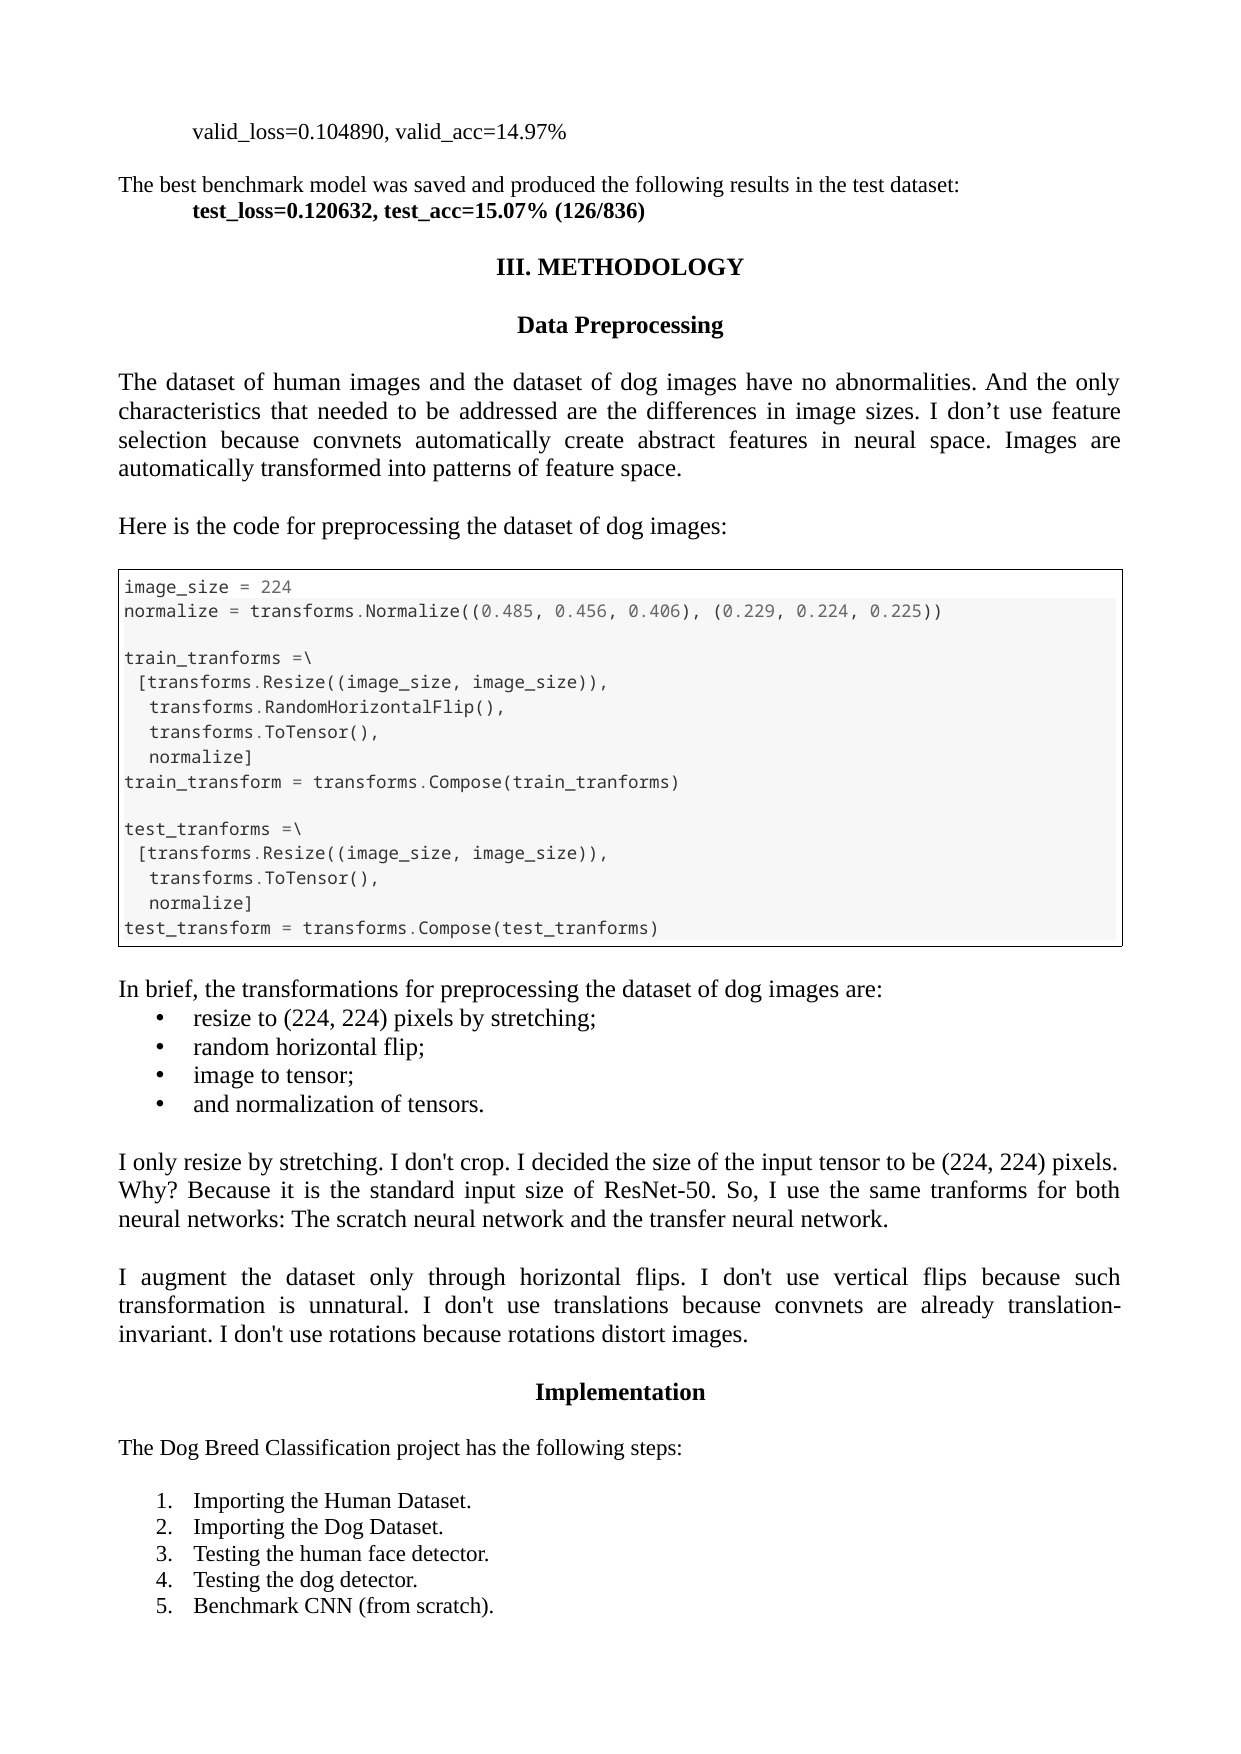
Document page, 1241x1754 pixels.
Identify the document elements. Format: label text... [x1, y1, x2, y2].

list Importing the Dog Dataset. [156, 1513, 1122, 1540]
list Importing the Human Dataset. [156, 1487, 1122, 1513]
list image to tensor; [156, 1061, 1122, 1089]
table_header image_size = 224 normalize = transforms.Normalize((0.485, 0.456, 0.406), (0.229, 0.224, 0.225)) train_tranforms =\ [transforms.Resize((image_size, image_size)), transforms.RandomHorizontalFlip(), transforms.ToTensor(), normalize] train_transform = transforms.Compose(train_tranforms) test_tranforms =\ [transforms.Resize((image_size, image_size)), transforms.ToTensor(), normalize] test_transform = transforms.Compose(test_tranforms) [119, 570, 1122, 946]
list Testing the human face detector. [156, 1540, 1122, 1566]
list resize to (224, 224) pixels by stretching; [156, 1003, 1122, 1032]
text The best benchmark model was saved and produced the following results in the test dataset: [118, 171, 1122, 197]
text I only resize by stretching. I don't crop. I decided the size of the input tensor to be (224, 224) pixels. [118, 1147, 1122, 1176]
list Testing the dog detector. [156, 1566, 1122, 1592]
text Implementation [118, 1377, 1122, 1406]
text Data Preprocessing [118, 310, 1122, 338]
text In brief, the transformations for preprocessing the dataset of dog images are: [118, 974, 1122, 1003]
list Benchmark CNN (from scratch). [156, 1592, 1122, 1619]
text The Dog Breed Classification project has the following steps: [118, 1434, 1122, 1461]
list random horizontal flip; [156, 1032, 1122, 1061]
text III. METHODOLOGY [118, 252, 1122, 281]
text The dataset of human images and the dataset of dog images have no abnormalities. And the only characteristics that needed to be addressed are the differences in image sizes. I don’t use feature selection because convnets automatically create abstract features in neural space. Images are automatically transformed into patterns of feature space. [118, 367, 1122, 482]
text Why? Because it is the standard input size of ResNet-50. So, I use the same tranforms for both neural networks: The scratch neural network and the transfer neural network. [118, 1176, 1122, 1233]
text valid_loss=0.104890, valid_acc=14.97% [118, 118, 1122, 144]
text test_loss=0.120632, test_acc=15.07% (126/836) [118, 197, 1122, 223]
text I augment the dataset only through horizontal flips. I don't use vertical flips because such transformation is unnatural. I don't use translations because convnets are already translation-invariant. I don't use rotations because rotations distort images. [118, 1262, 1122, 1348]
text Here is the code for preprocessing the dataset of dog images: [118, 511, 1122, 540]
list and normalization of tensors. [156, 1089, 1122, 1118]
